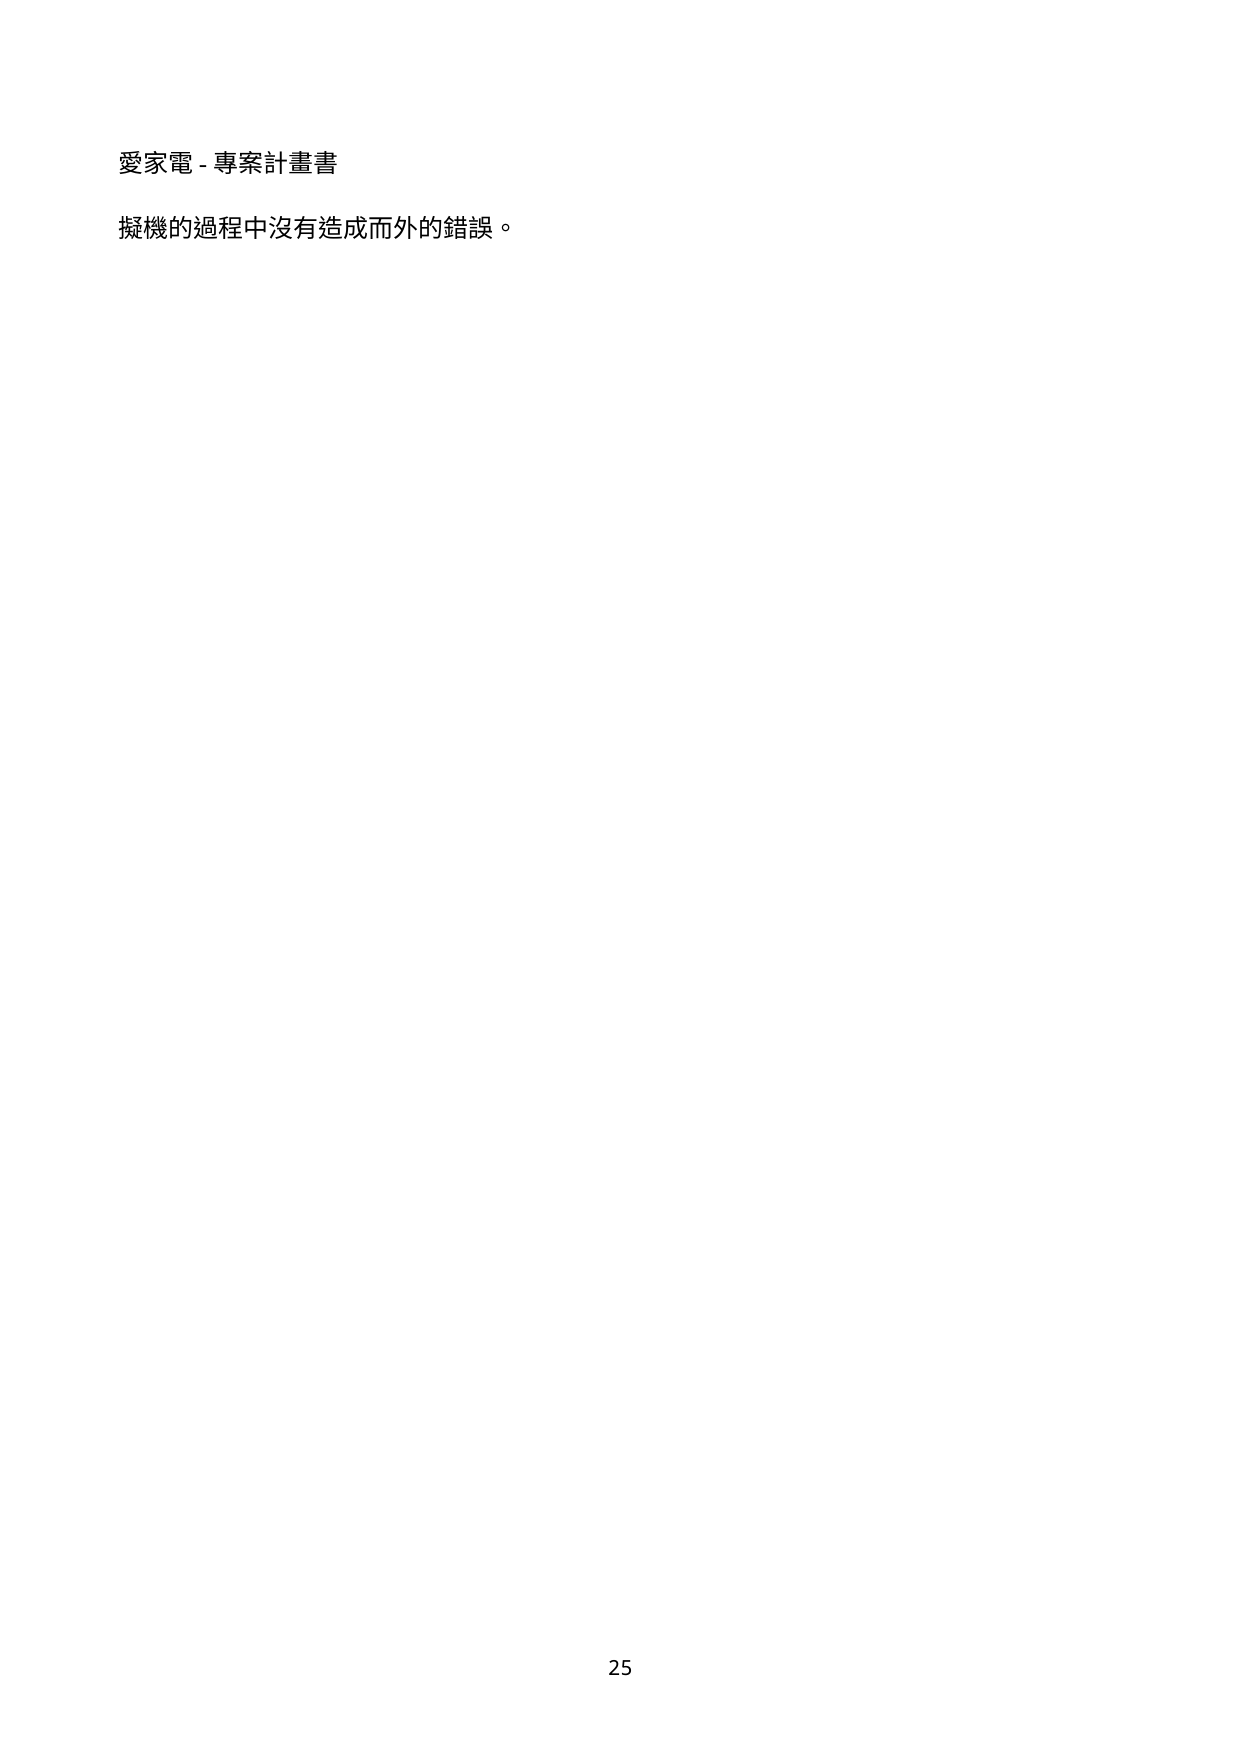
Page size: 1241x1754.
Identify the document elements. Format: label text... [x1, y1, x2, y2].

text 擬機的過程中沒有造成而外的錯誤。 [118, 209, 1122, 245]
